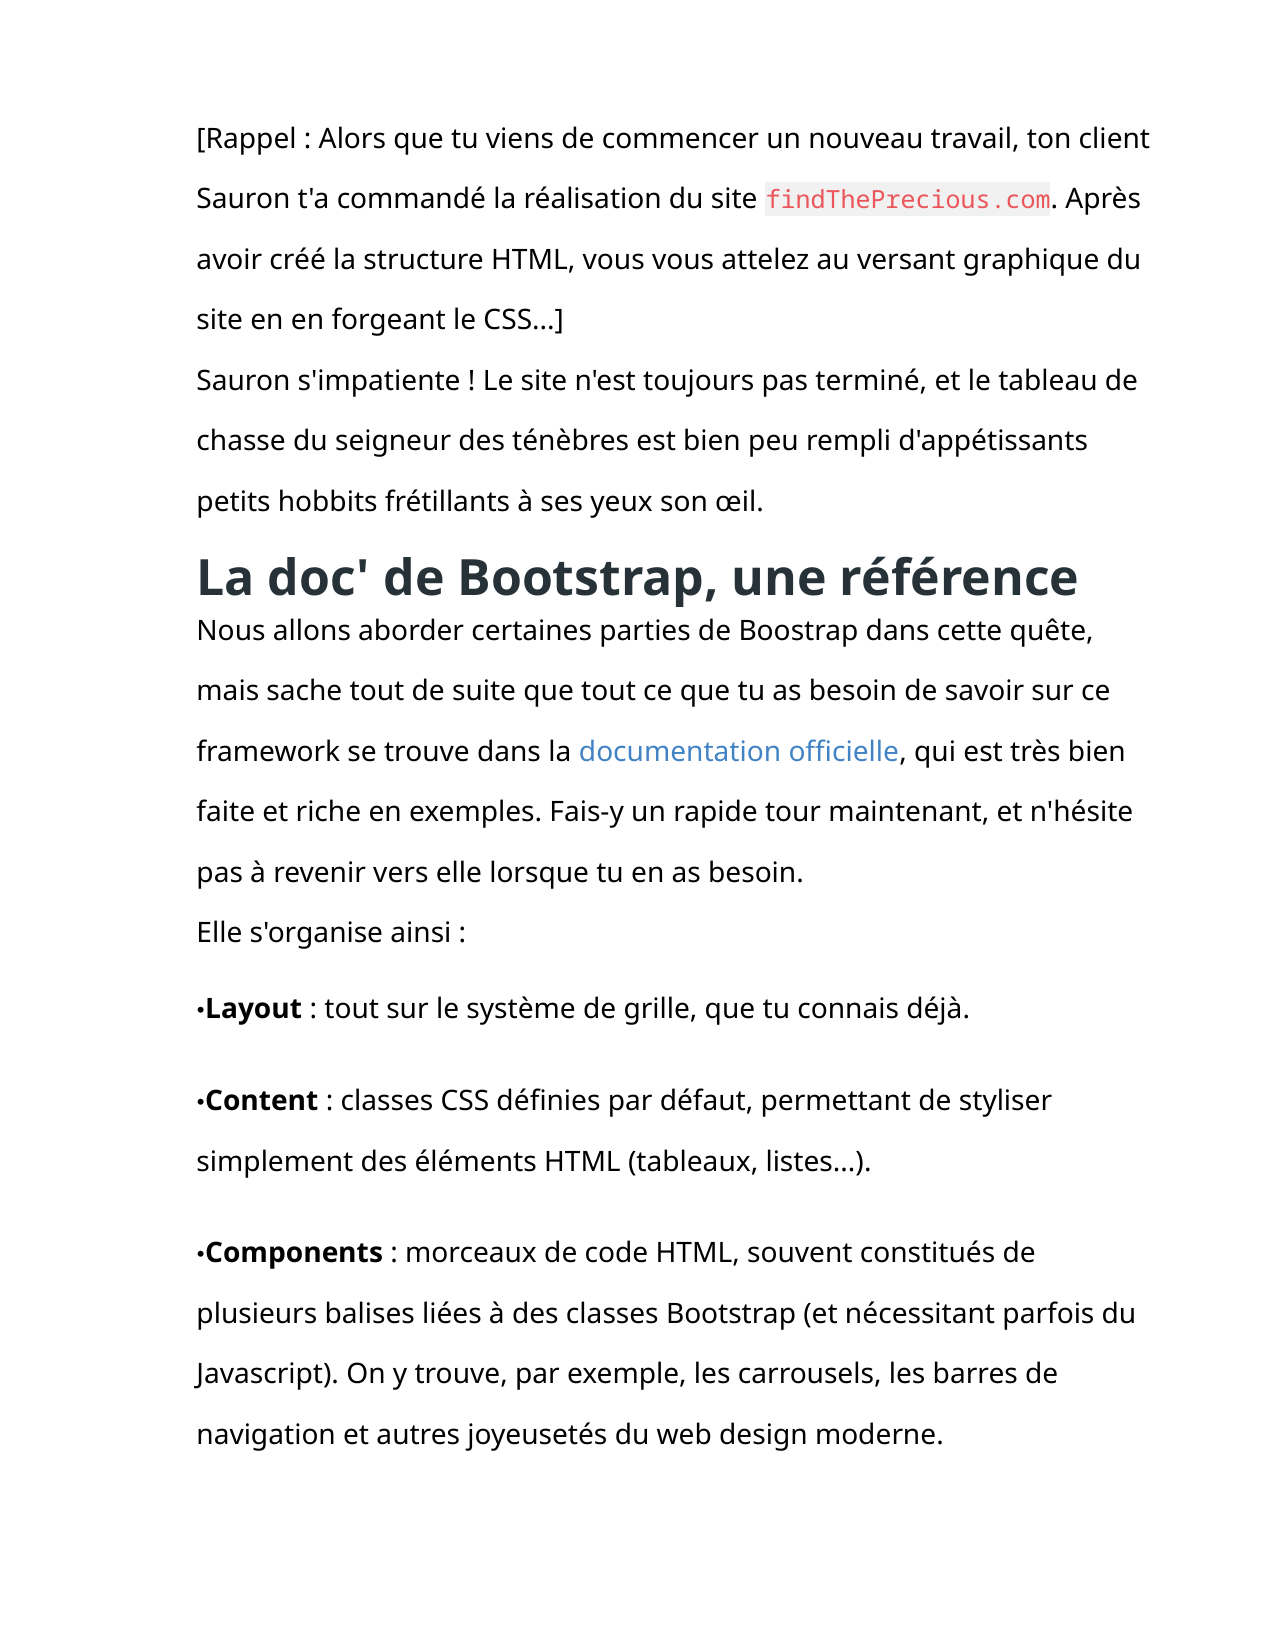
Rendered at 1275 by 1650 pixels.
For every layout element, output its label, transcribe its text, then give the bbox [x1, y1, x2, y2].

text Nous allons aborder certaines parties de Boostrap dans cette quête, mais sache tout de suite que tout ce que tu as besoin de savoir sur ce framework se trouve dans la documentation officielle, qui est très bien faite et riche en exemples. Fais-y un rapide tour maintenant, et n'hésite pas à revenir vers elle lorsque tu en as besoin. [196, 610, 1157, 890]
text Sauron s'impatiente ! Le site n'est toujours pas terminé, et le tableau de chasse du seigneur des ténèbres est bien peu rempli d'appétissants petits hobbits frétillants à ses yeux son œil. [196, 360, 1157, 519]
text •Components : morceaux de code HTML, souvent constitués de plusieurs balises liées à des classes Bootstrap (et nécessitant parfois du Javascript). On y trouve, par exemple, les carrousels, les barres de navigation et autres joyeusetés du web design moderne. [196, 1233, 1157, 1453]
text Elle s'organise ainsi : [196, 912, 1157, 951]
subtitle La doc' de Bootstrap, une référence [196, 542, 1157, 610]
text •Layout : tout sur le système de grille, que tu connais déjà. [196, 989, 1157, 1027]
text [Rappel : Alors que tu viens de commencer un nouveau travail, ton client Sauron t'a commandé la réalisation du site findThePrecious.com. Après avoir créé la structure HTML, vous vous attelez au versant graphique du site en en forgeant le CSS...] [196, 118, 1157, 338]
text •Content : classes CSS définies par défaut, permettant de styliser simplement des éléments HTML (tableaux, listes...). [196, 1080, 1157, 1179]
